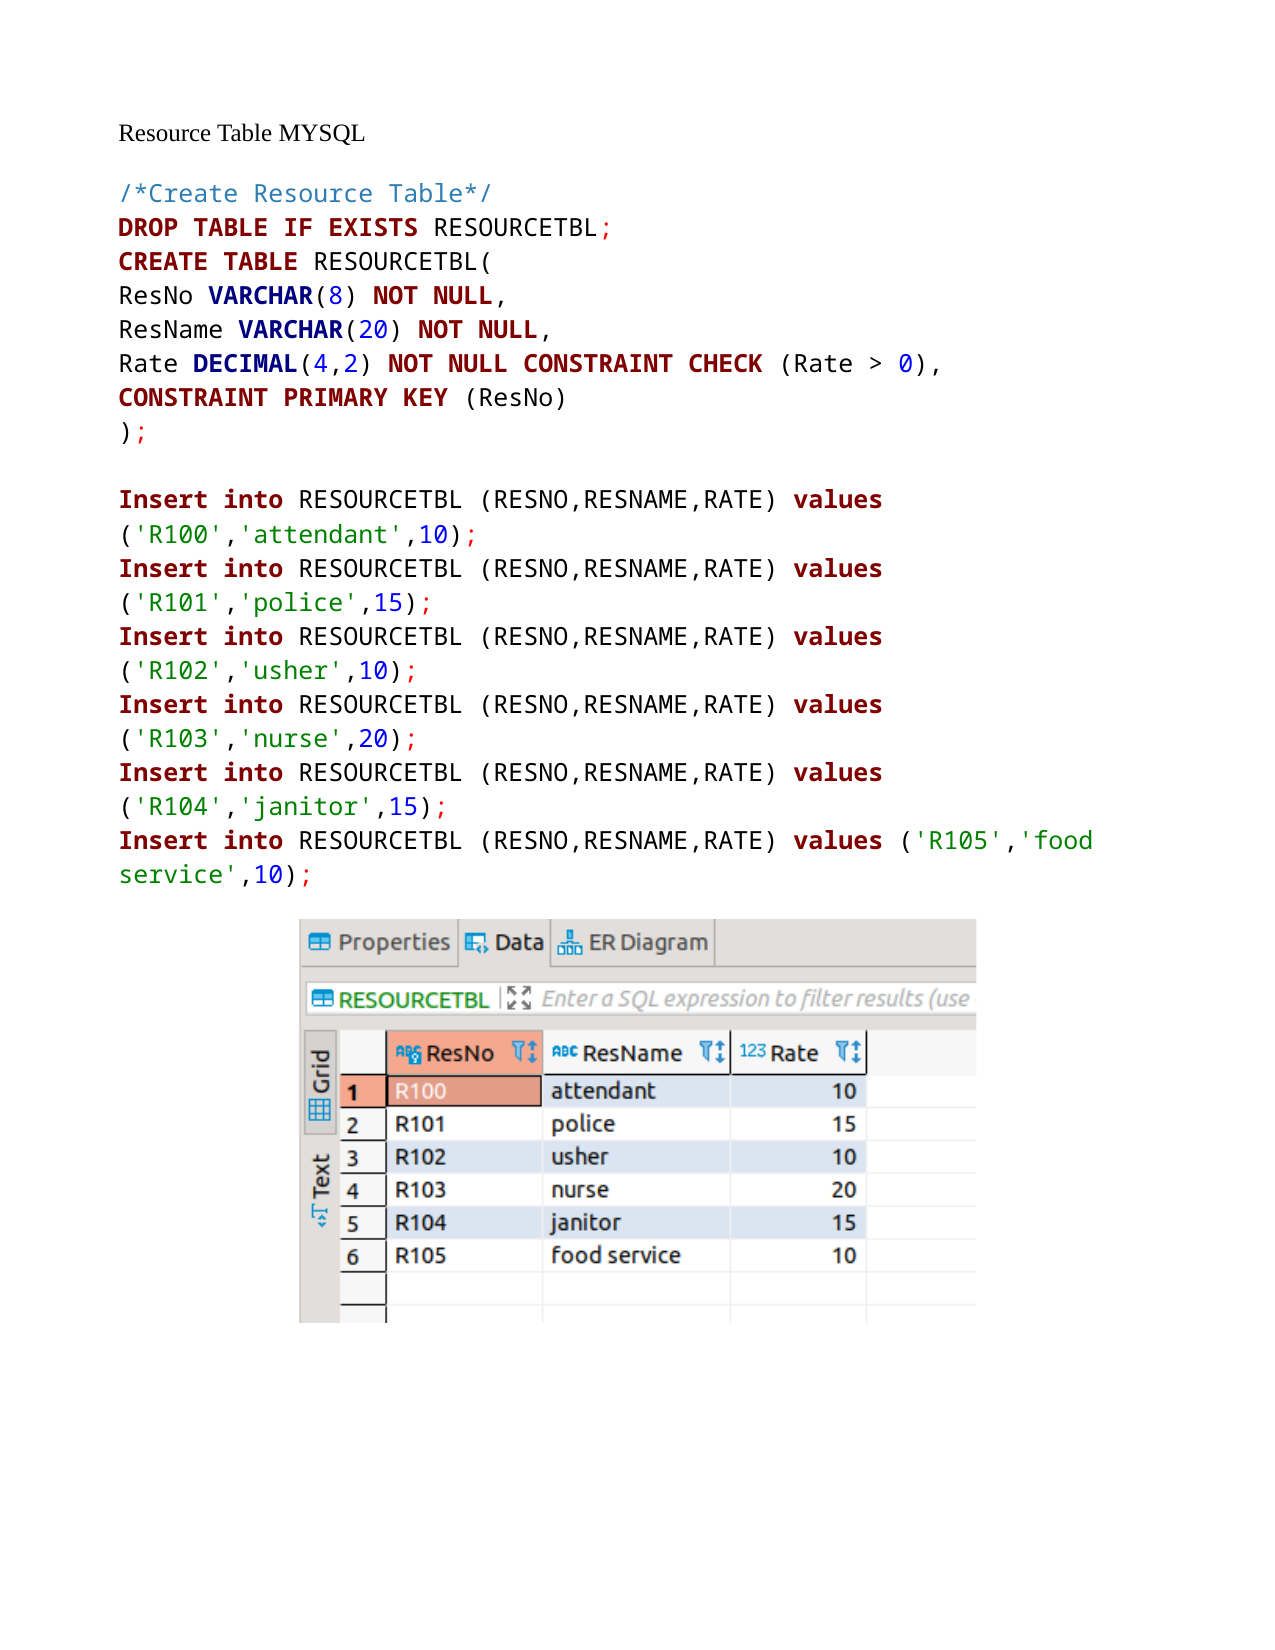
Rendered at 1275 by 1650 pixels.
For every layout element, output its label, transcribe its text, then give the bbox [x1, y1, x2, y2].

text ResNo VARCHAR(8) NOT NULL, [118, 278, 1157, 312]
text Insert into RESOURCETBL (RESNO,RESNAME,RATE) values ('R101','police',15); [118, 550, 1157, 618]
text Rate DECIMAL(4,2) NOT NULL CONSTRAINT CHECK (Rate > 0), [118, 346, 1157, 380]
text CONSTRAINT PRIMARY KEY (ResNo) [118, 380, 1157, 414]
text /*Create Resource Table*/ [118, 176, 1157, 210]
text Insert into RESOURCETBL (RESNO,RESNAME,RATE) values ('R104','janitor',15); [118, 755, 1157, 823]
picture [298, 919, 977, 1323]
text Resource Table MYSQL [118, 118, 1157, 147]
text DROP TABLE IF EXISTS RESOURCETBL; [118, 210, 1157, 244]
text ); [118, 414, 1157, 448]
text CREATE TABLE RESOURCETBL( [118, 244, 1157, 278]
text Insert into RESOURCETBL (RESNO,RESNAME,RATE) values ('R105','food service',10); [118, 823, 1157, 891]
text ResName VARCHAR(20) NOT NULL, [118, 312, 1157, 346]
text Insert into RESOURCETBL (RESNO,RESNAME,RATE) values ('R102','usher',10); [118, 618, 1157, 687]
text Insert into RESOURCETBL (RESNO,RESNAME,RATE) values ('R103','nurse',20); [118, 687, 1157, 755]
text Insert into RESOURCETBL (RESNO,RESNAME,RATE) values ('R100','attendant',10); [118, 482, 1157, 550]
